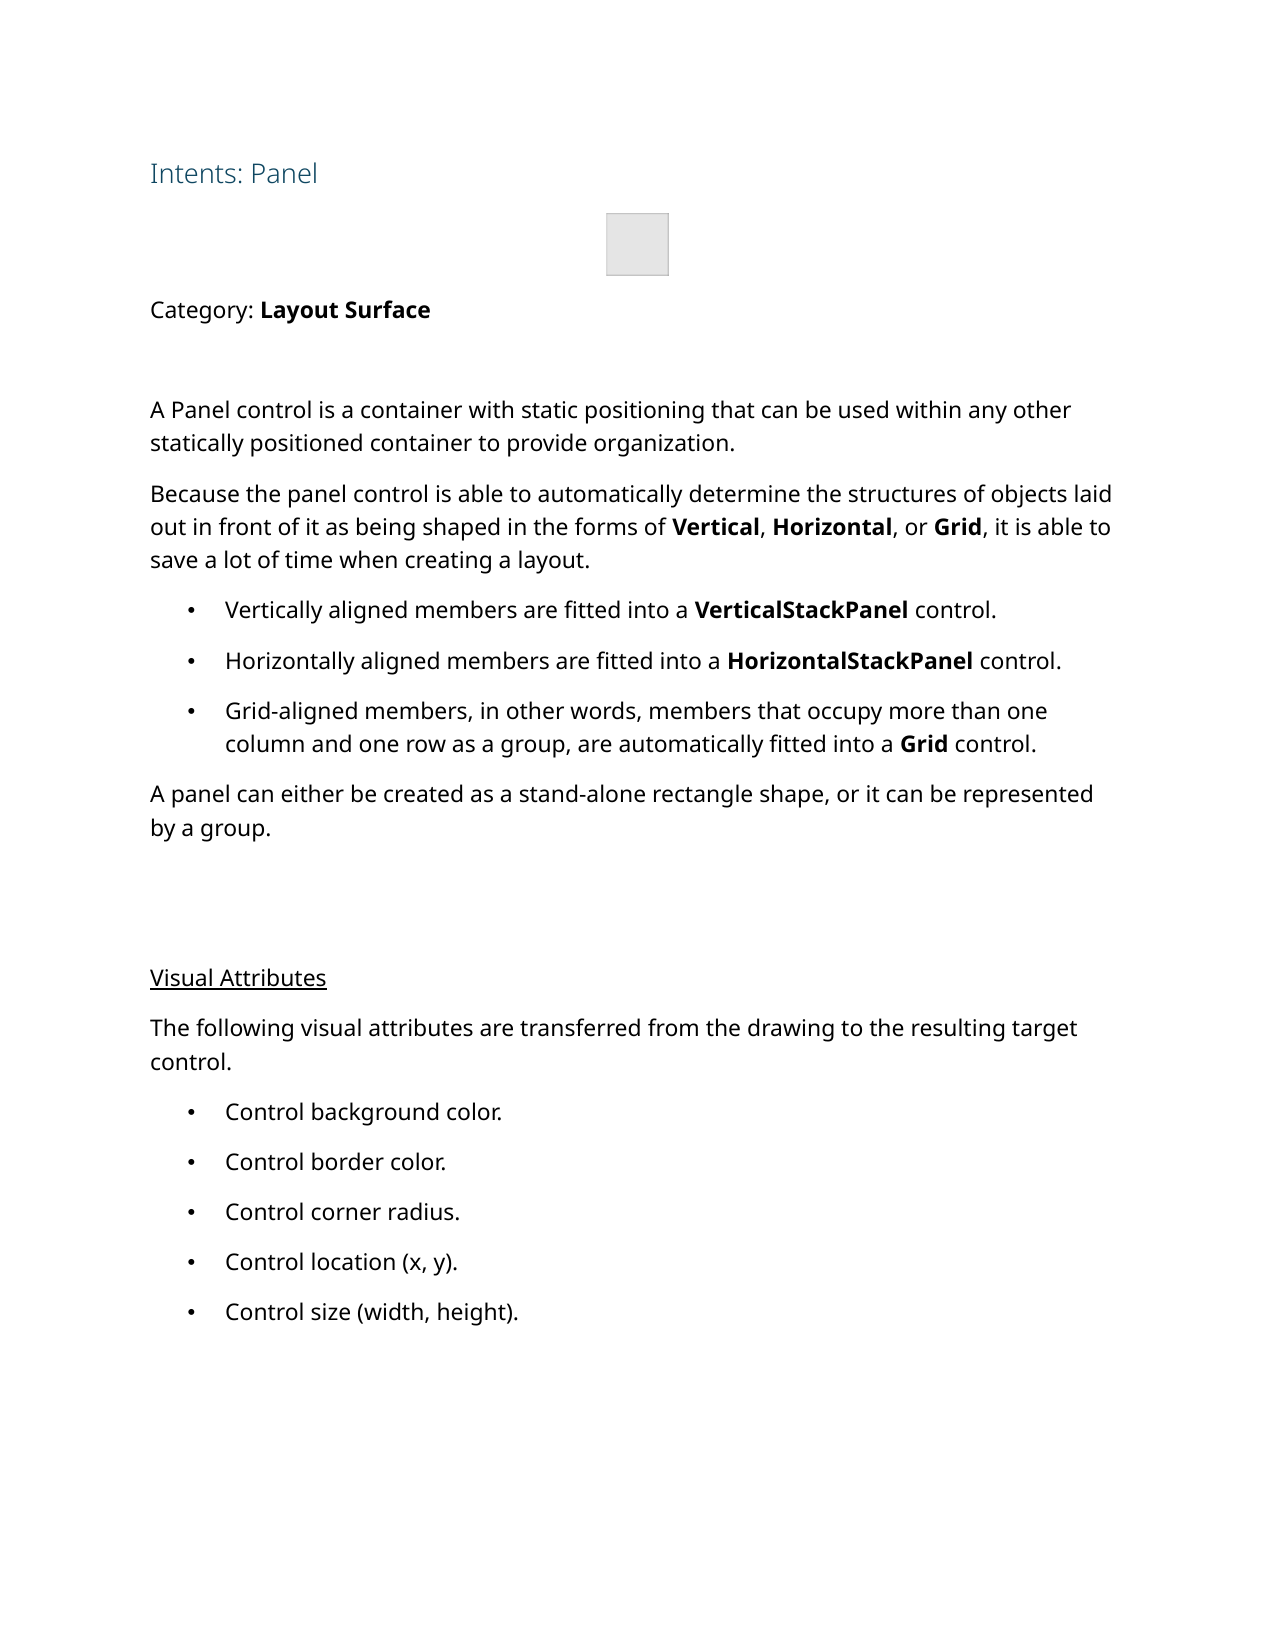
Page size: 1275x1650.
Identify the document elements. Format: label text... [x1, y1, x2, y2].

subtitle Intents: Panel [150, 154, 1125, 191]
list Vertically aligned members are fitted into a VerticalStackPanel control. [187, 594, 1125, 626]
list Control background color. [187, 1096, 1125, 1127]
text The following visual attributes are transferred from the drawing to the resulting target control. [150, 1012, 1125, 1077]
text Visual Attributes [150, 962, 1125, 993]
list Grid-aligned members, in other words, members that occupy more than one column and one row as a group, are automatically fitted into a Grid control. [187, 695, 1125, 759]
text Because the panel control is able to automatically determine the structures of objects laid out in front of it as being shaped in the forms of Vertical, Horizontal, or Grid, it is able to save a lot of time when creating a layout. [150, 477, 1125, 576]
list Control location (x, y). [187, 1246, 1125, 1277]
text Category: Layout Surface [150, 294, 1125, 325]
list Control corner radius. [187, 1196, 1125, 1227]
list Control size (width, height). [187, 1296, 1125, 1327]
text A Panel control is a container with static positioning that can be used within any other statically positioned container to provide organization. [150, 394, 1125, 459]
list Horizontally aligned members are fitted into a HorizontalStackPanel control. [187, 644, 1125, 676]
picture [606, 213, 669, 276]
text A panel can either be created as a stand-alone rectangle shape, or it can be represented by a group. [150, 778, 1125, 843]
list Control border color. [187, 1146, 1125, 1177]
